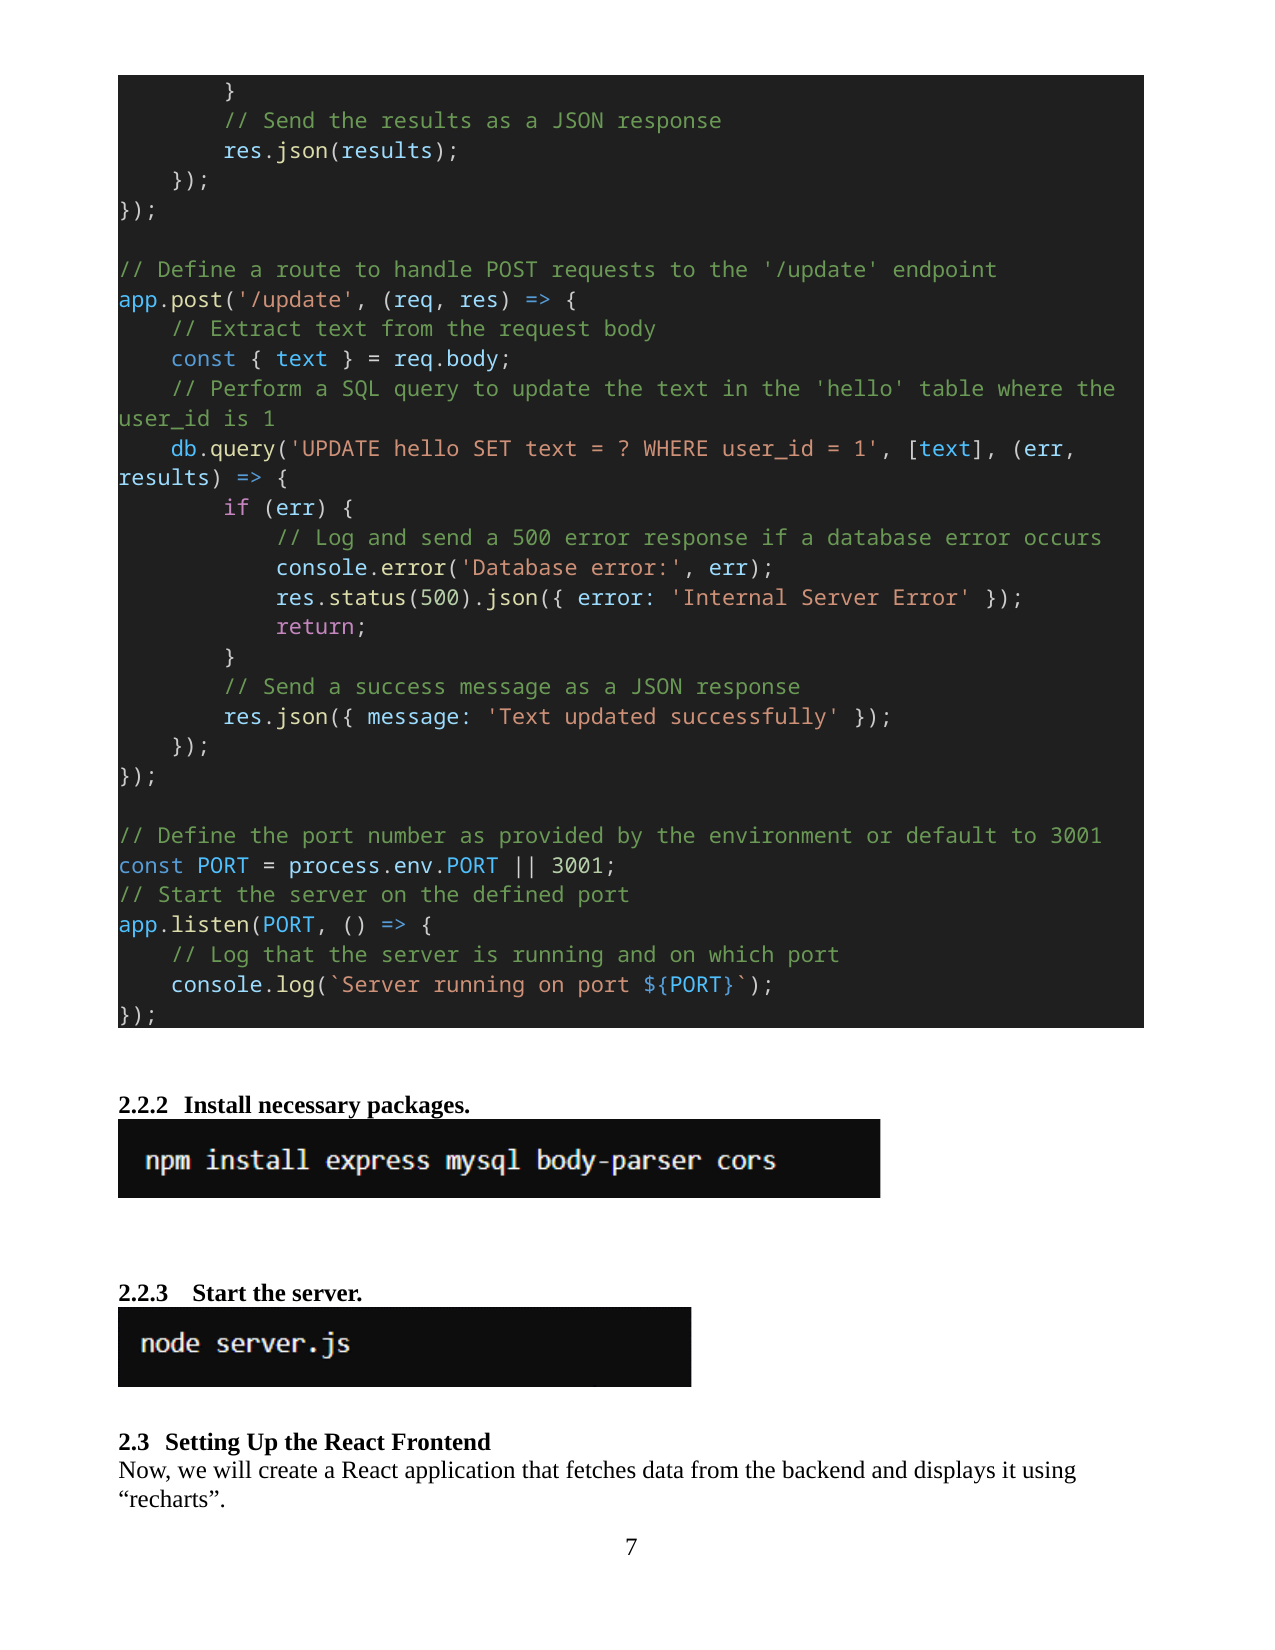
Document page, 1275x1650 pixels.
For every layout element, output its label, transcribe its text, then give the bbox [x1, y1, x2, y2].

text res.json(results); [118, 134, 1144, 164]
text console.log(`Server running on port ${PORT}`); [118, 969, 1144, 998]
text } [118, 75, 1144, 105]
subtitle Install necessary packages. [118, 1091, 1144, 1119]
text // Perform a SQL query to update the text in the 'hello' table where the user_id is 1 [118, 373, 1144, 432]
text db.query('UPDATE hello SET text = ? WHERE user_id = 1', [text], (err, results) => { [118, 432, 1144, 492]
text }); [118, 998, 1144, 1028]
text }); [118, 730, 1144, 760]
text // Define a route to handle POST requests to the '/update' endpoint [118, 254, 1144, 283]
subtitle Start the server. [118, 1278, 1144, 1307]
text // Extract text from the request body [118, 313, 1144, 343]
text if (err) { [118, 492, 1144, 522]
text }); [118, 760, 1144, 790]
text const PORT = process.env.PORT || 3001; [118, 849, 1144, 879]
text return; [118, 611, 1144, 641]
text // Log that the server is running and on which port [118, 939, 1144, 969]
text const { text } = req.body; [118, 343, 1144, 373]
text res.status(500).json({ error: 'Internal Server Error' }); [118, 581, 1144, 611]
text app.listen(PORT, () => { [118, 909, 1144, 939]
text // Send the results as a JSON response [118, 105, 1144, 134]
text // Send a success message as a JSON response [118, 671, 1144, 701]
text // Log and send a 500 error response if a database error occurs [118, 522, 1144, 552]
text app.post('/update', (req, res) => { [118, 283, 1144, 313]
text res.json({ message: 'Text updated successfully' }); [118, 701, 1144, 730]
text } [118, 641, 1144, 671]
subtitle Setting Up the React Frontend [118, 1427, 1144, 1455]
text // Start the server on the defined port [118, 879, 1144, 909]
text console.error('Database error:', err); [118, 552, 1144, 581]
text // Define the port number as provided by the environment or default to 3001 [118, 820, 1144, 849]
text Now, we will create a React application that fetches data from the backend and displays it using “recharts”. [118, 1455, 1144, 1513]
text }); [118, 164, 1144, 194]
text }); [118, 194, 1144, 224]
